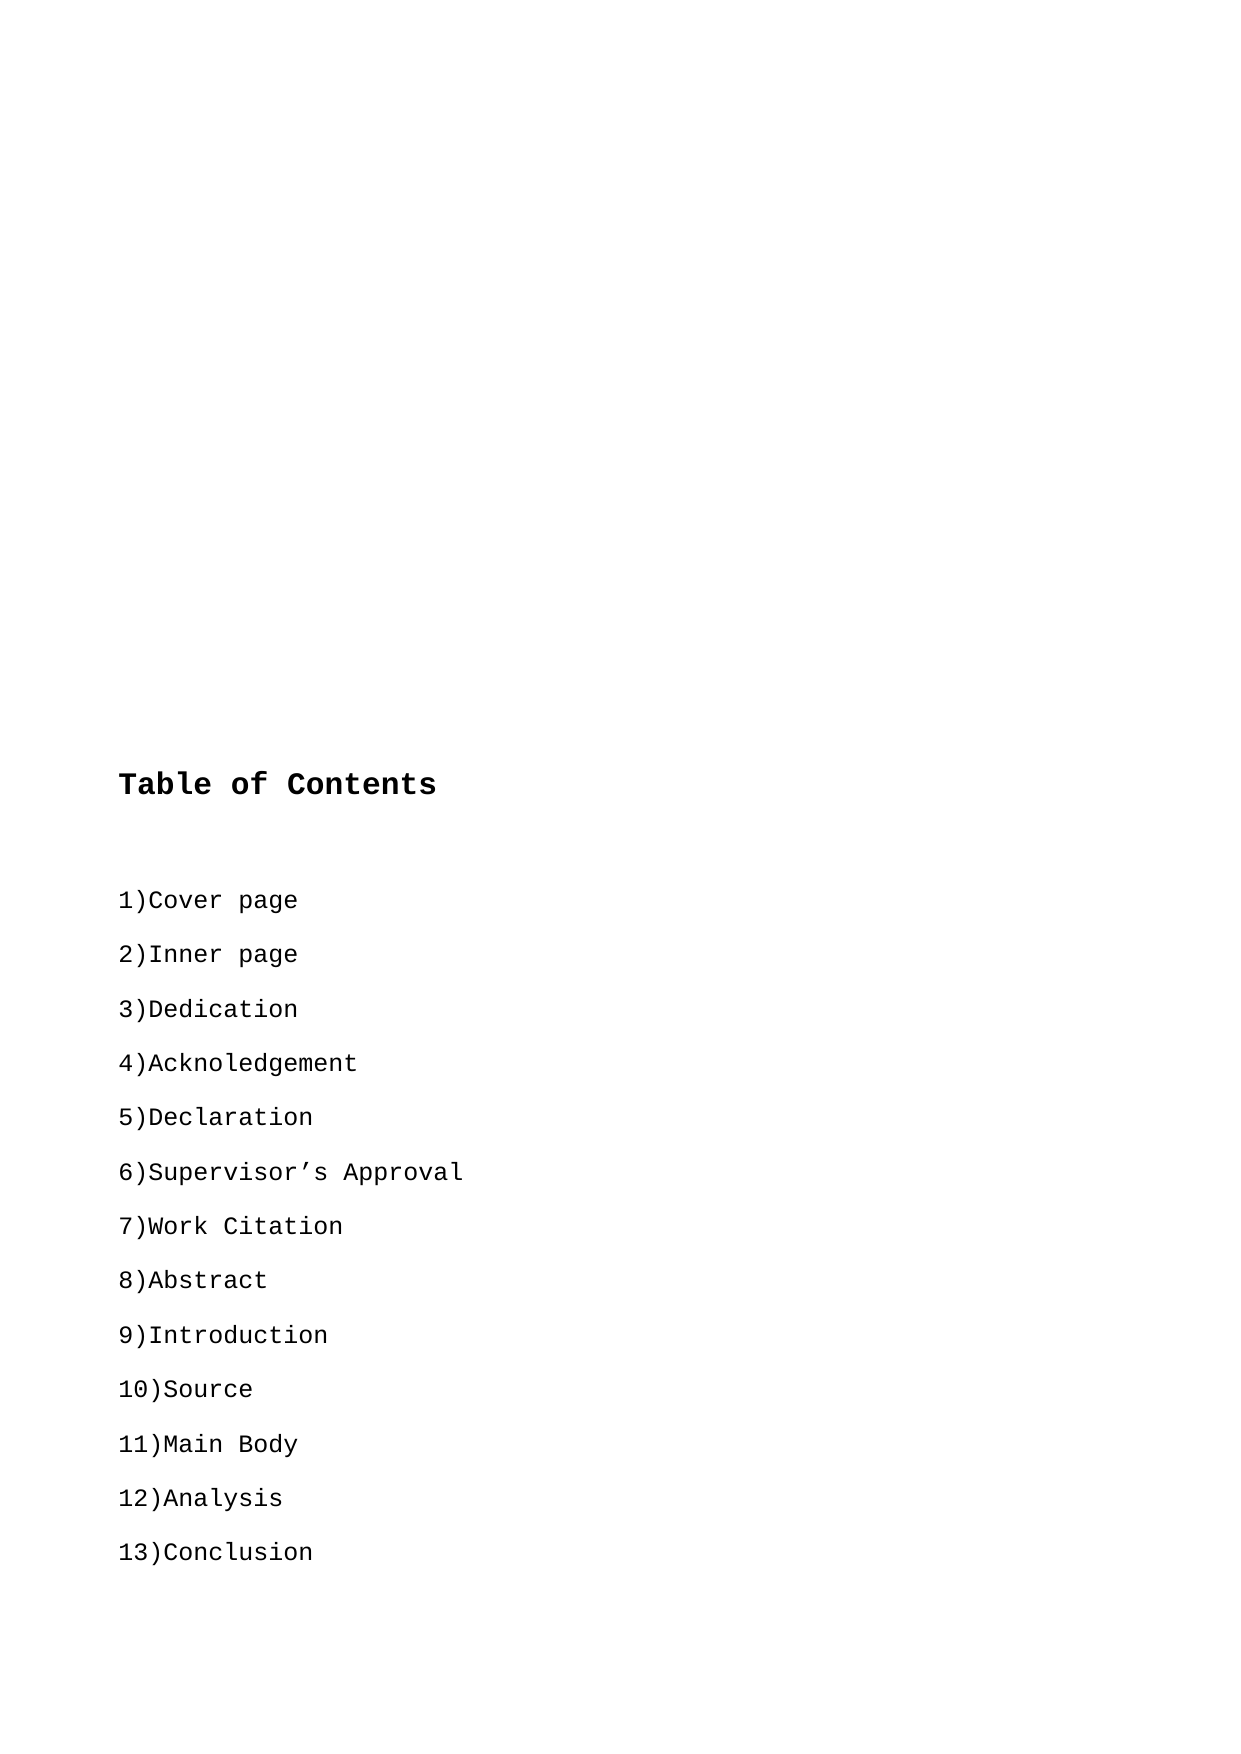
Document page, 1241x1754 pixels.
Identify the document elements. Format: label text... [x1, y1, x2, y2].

text 5)Declaration [118, 1105, 1122, 1133]
text 9)Introduction [118, 1322, 1122, 1351]
text 3)Dedication [118, 996, 1122, 1024]
text 13)Conclusion [118, 1540, 1122, 1568]
text 10)Source [118, 1377, 1122, 1405]
text 11)Main Body [118, 1431, 1122, 1459]
text 8)Abstract [118, 1268, 1122, 1296]
text 7)Work Citation [118, 1214, 1122, 1242]
text 6)Supervisor’s Approval [118, 1159, 1122, 1188]
text 4)Acknoledgement [118, 1051, 1122, 1079]
text 1)Cover page [118, 887, 1122, 916]
text 12)Analysis [118, 1486, 1122, 1514]
text Table of Contents [118, 768, 1122, 803]
text 2)Inner page [118, 942, 1122, 970]
